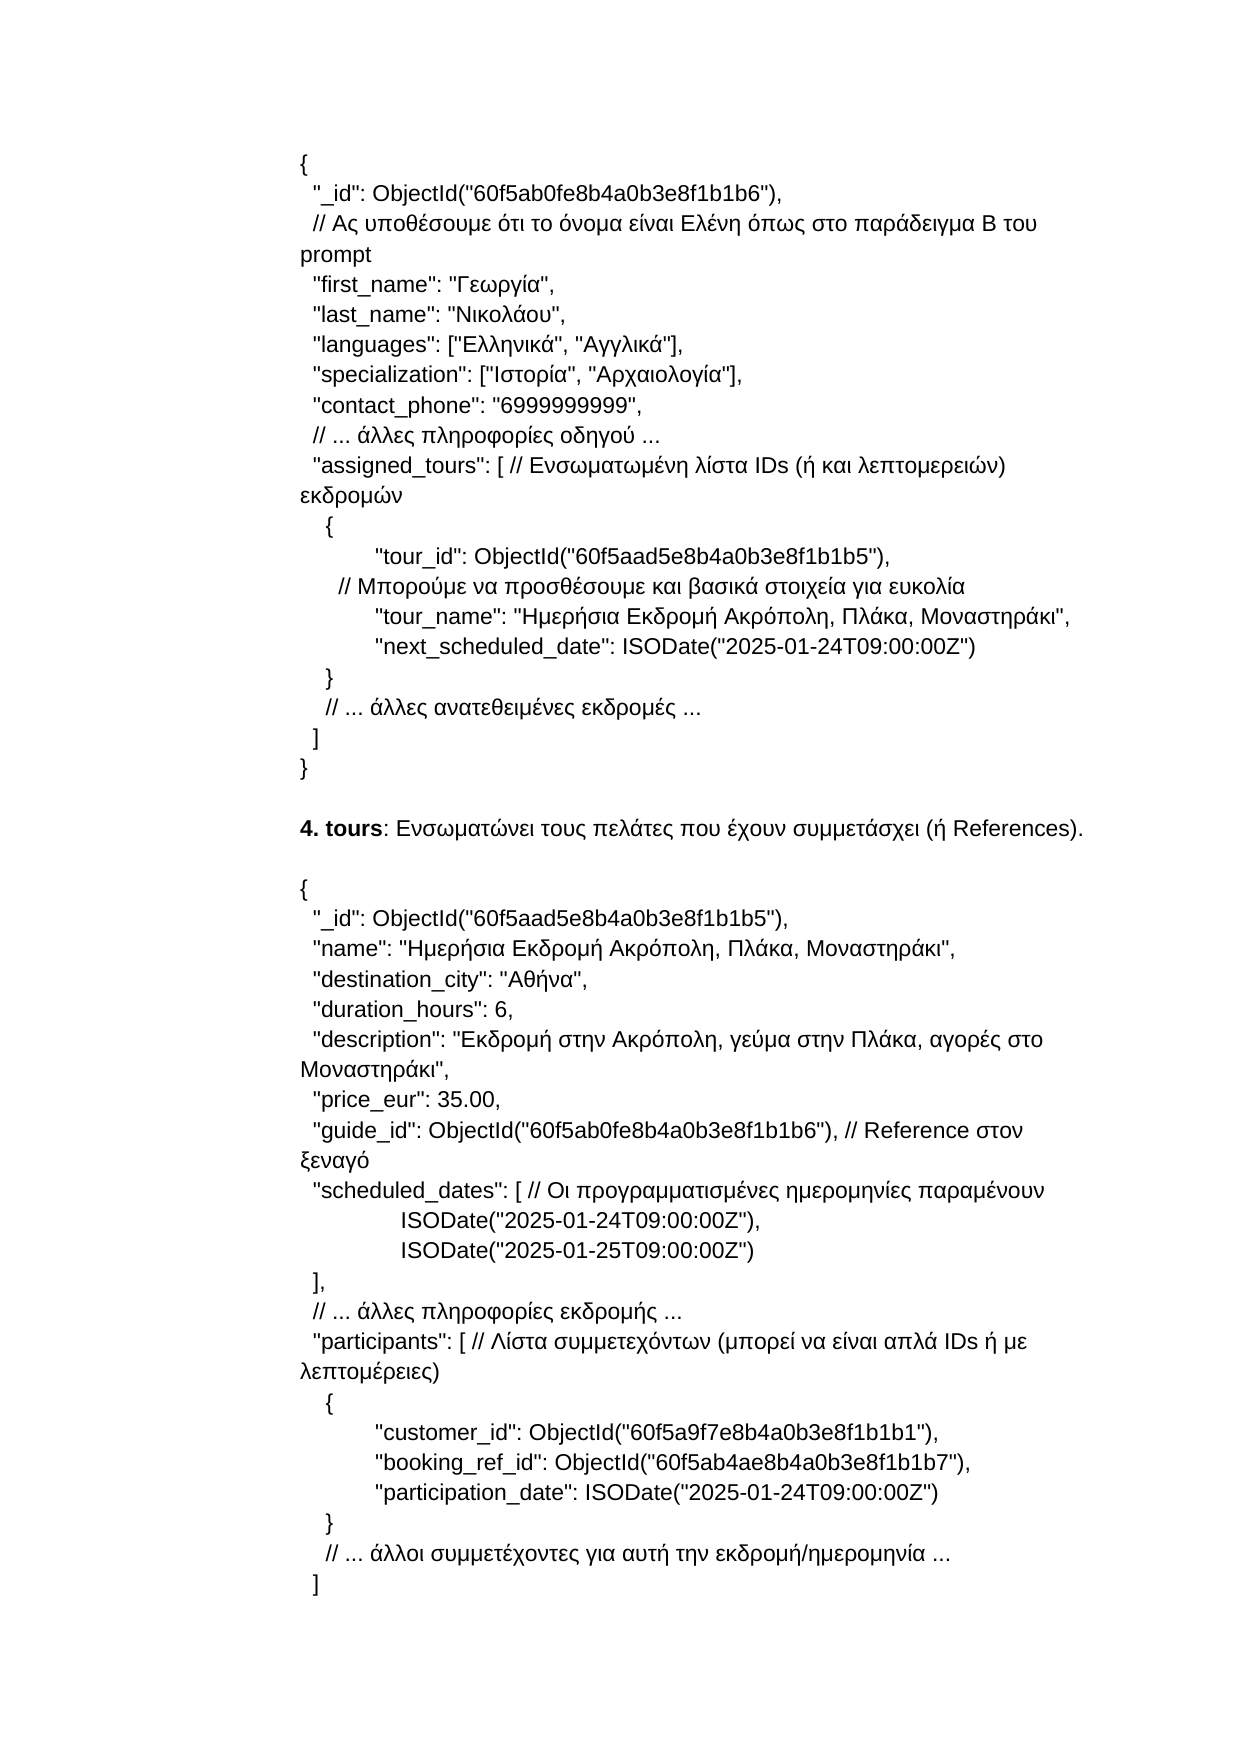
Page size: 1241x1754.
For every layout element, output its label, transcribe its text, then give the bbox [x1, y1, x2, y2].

text ] [300, 724, 1090, 750]
text ISODate("2025-01-24T09:00:00Z"), [375, 1207, 1090, 1234]
text ISODate("2025-01-25T09:00:00Z") [375, 1237, 1090, 1264]
text "last_name": "Νικολάου", [300, 301, 1090, 327]
text "description": "Εκδρομή στην Ακρόπολη, γεύμα στην Πλάκα, αγορές στο Μοναστηράκι", [300, 1026, 1090, 1083]
text "tour_name": "Ημερήσια Εκδρομή Ακρόπολη, Πλάκα, Μοναστηράκι", [300, 603, 1090, 629]
text // ... άλλοι συμμετέχοντες για αυτή την εκδρομή/ημερομηνία ... [300, 1539, 1090, 1566]
text // Μπορούμε να προσθέσουμε και βασικά στοιχεία για ευκολία [300, 573, 1090, 599]
text "participation_date": ISODate("2025-01-24T09:00:00Z") [375, 1479, 1090, 1506]
text "next_scheduled_date": ISODate("2025-01-24T09:00:00Z") [300, 633, 1090, 660]
text { [300, 512, 1090, 539]
text "languages": ["Ελληνικά", "Αγγλικά"], [300, 331, 1090, 358]
text "specialization": ["Ιστορία", "Αρχαιολογία"], [300, 361, 1090, 388]
text "tour_id": ObjectId("60f5aad5e8b4a0b3e8f1b1b5"), [300, 543, 1090, 569]
text { [300, 1388, 1090, 1415]
text } [300, 1509, 1090, 1536]
text "assigned_tours": [ // Ενσωματωμένη λίστα IDs (ή και λεπτομερειών) εκδρομών [300, 452, 1090, 509]
text "scheduled_dates": [ // Οι προγραμματισμένες ημερομηνίες παραμένουν [300, 1177, 1090, 1203]
text // ... άλλες πληροφορίες εκδρομής ... [300, 1298, 1090, 1324]
text ] [300, 1570, 1090, 1596]
text "duration_hours": 6, [300, 996, 1090, 1022]
text // Ας υποθέσουμε ότι το όνομα είναι Ελένη όπως στο παράδειγμα Β του prompt [300, 210, 1090, 267]
text } [300, 754, 1090, 781]
text "_id": ObjectId("60f5aad5e8b4a0b3e8f1b1b5"), [300, 905, 1090, 932]
text "_id": ObjectId("60f5ab0fe8b4a0b3e8f1b1b6"), [300, 180, 1090, 207]
text } [300, 663, 1090, 690]
text // ... άλλες πληροφορίες οδηγού ... [300, 422, 1090, 448]
text "first_name": "Γεωργία", [300, 271, 1090, 297]
text "price_eur": 35.00, [300, 1086, 1090, 1113]
text "booking_ref_id": ObjectId("60f5ab4ae8b4a0b3e8f1b1b7"), [375, 1449, 1090, 1475]
text "participants": [ // Λίστα συμμετεχόντων (μπορεί να είναι απλά IDs ή με λεπτομέρειες) [300, 1328, 1090, 1385]
text // ... άλλες ανατεθειμένες εκδρομές ... [300, 694, 1090, 720]
text ], [300, 1268, 1090, 1294]
text "customer_id": ObjectId("60f5a9f7e8b4a0b3e8f1b1b1"), [375, 1419, 1090, 1445]
text "guide_id": ObjectId("60f5ab0fe8b4a0b3e8f1b1b6"), // Reference στον ξεναγό [300, 1117, 1090, 1173]
text 4. tours: Ενσωματώνει τους πελάτες που έχουν συμμετάσχει (ή References). [300, 814, 1090, 871]
text "destination_city": "Αθήνα", [300, 966, 1090, 992]
text { [300, 875, 1090, 901]
text { [300, 150, 1090, 176]
text "name": "Ημερήσια Εκδρομή Ακρόπολη, Πλάκα, Μοναστηράκι", [300, 935, 1090, 962]
text "contact_phone": "6999999999", [300, 392, 1090, 418]
